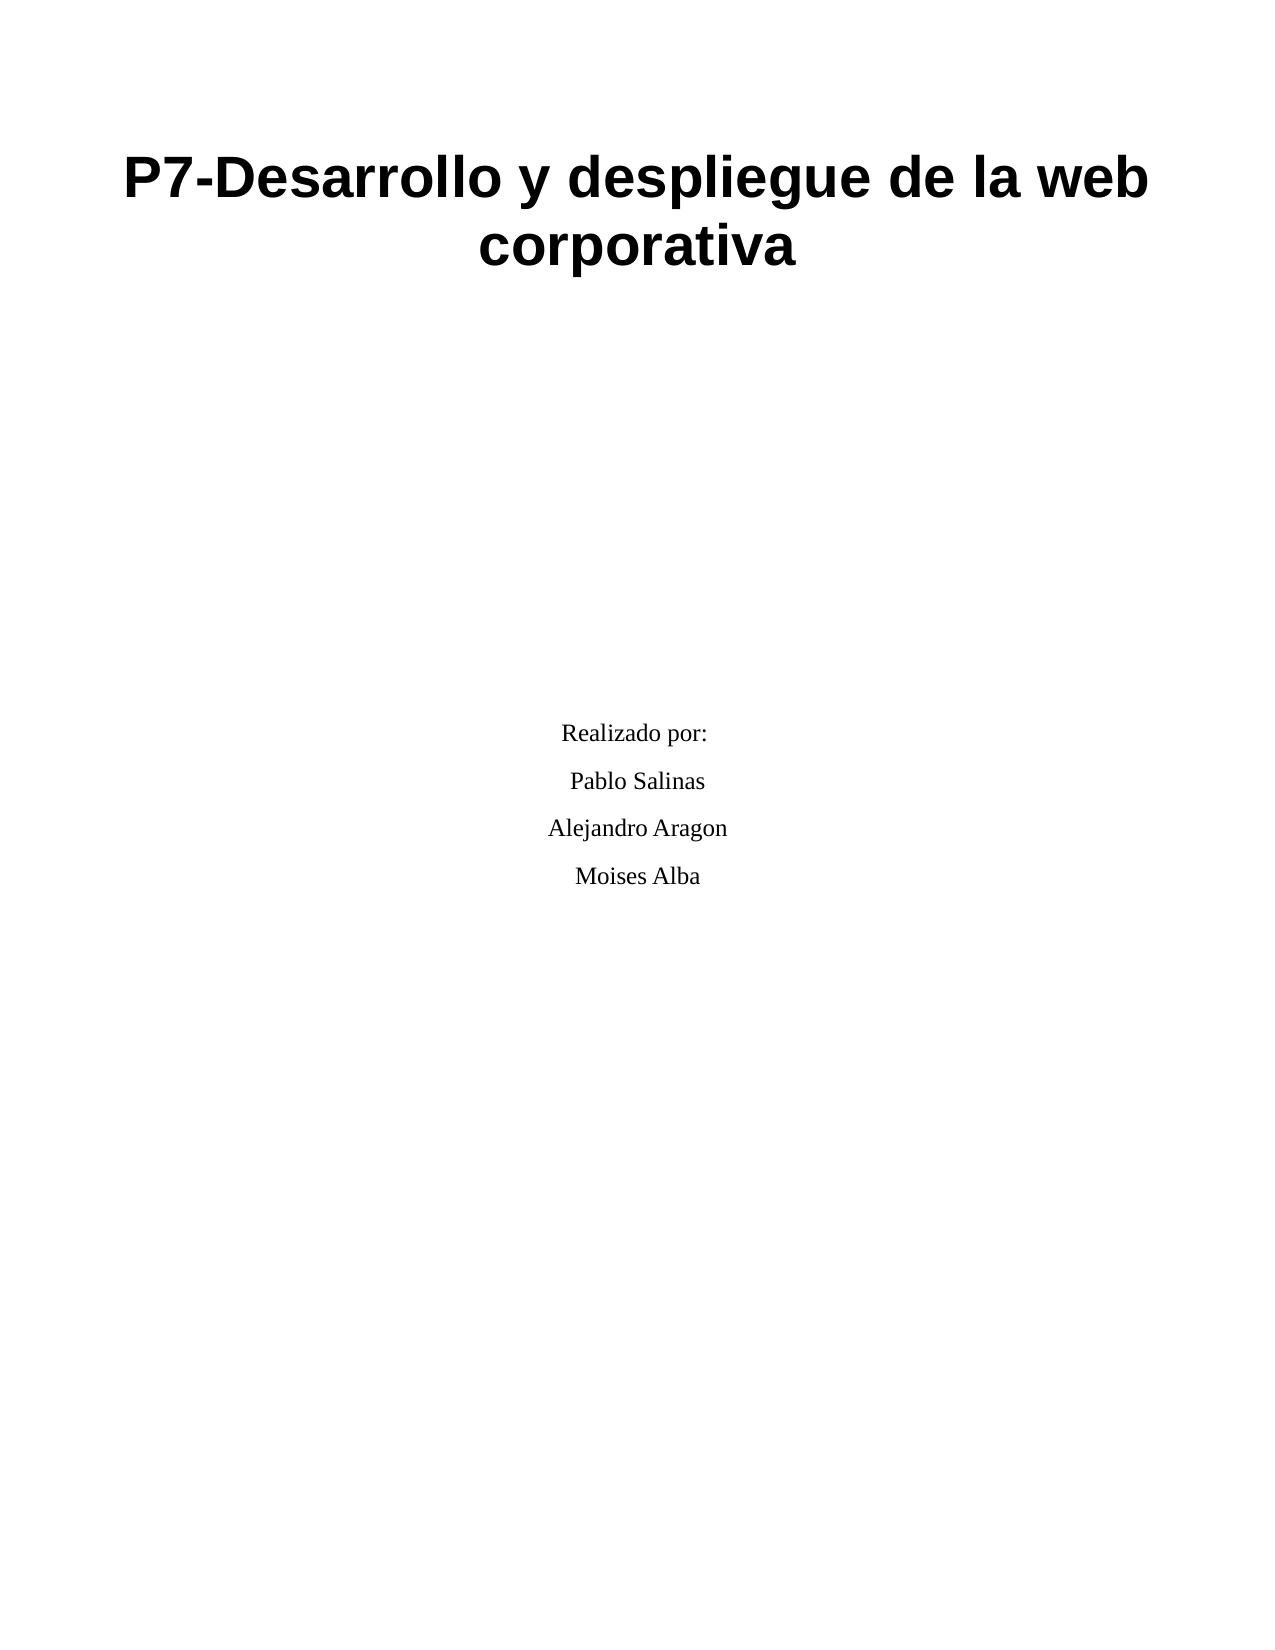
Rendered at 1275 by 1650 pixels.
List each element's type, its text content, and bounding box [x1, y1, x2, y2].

text Moises Alba [118, 861, 1157, 890]
title P7-Desarrollo y despliegue de la web corporativa [118, 143, 1157, 277]
text Pablo Salinas [118, 766, 1157, 794]
text Realizado por: [118, 718, 1157, 747]
text Alejandro Aragon [118, 813, 1157, 842]
